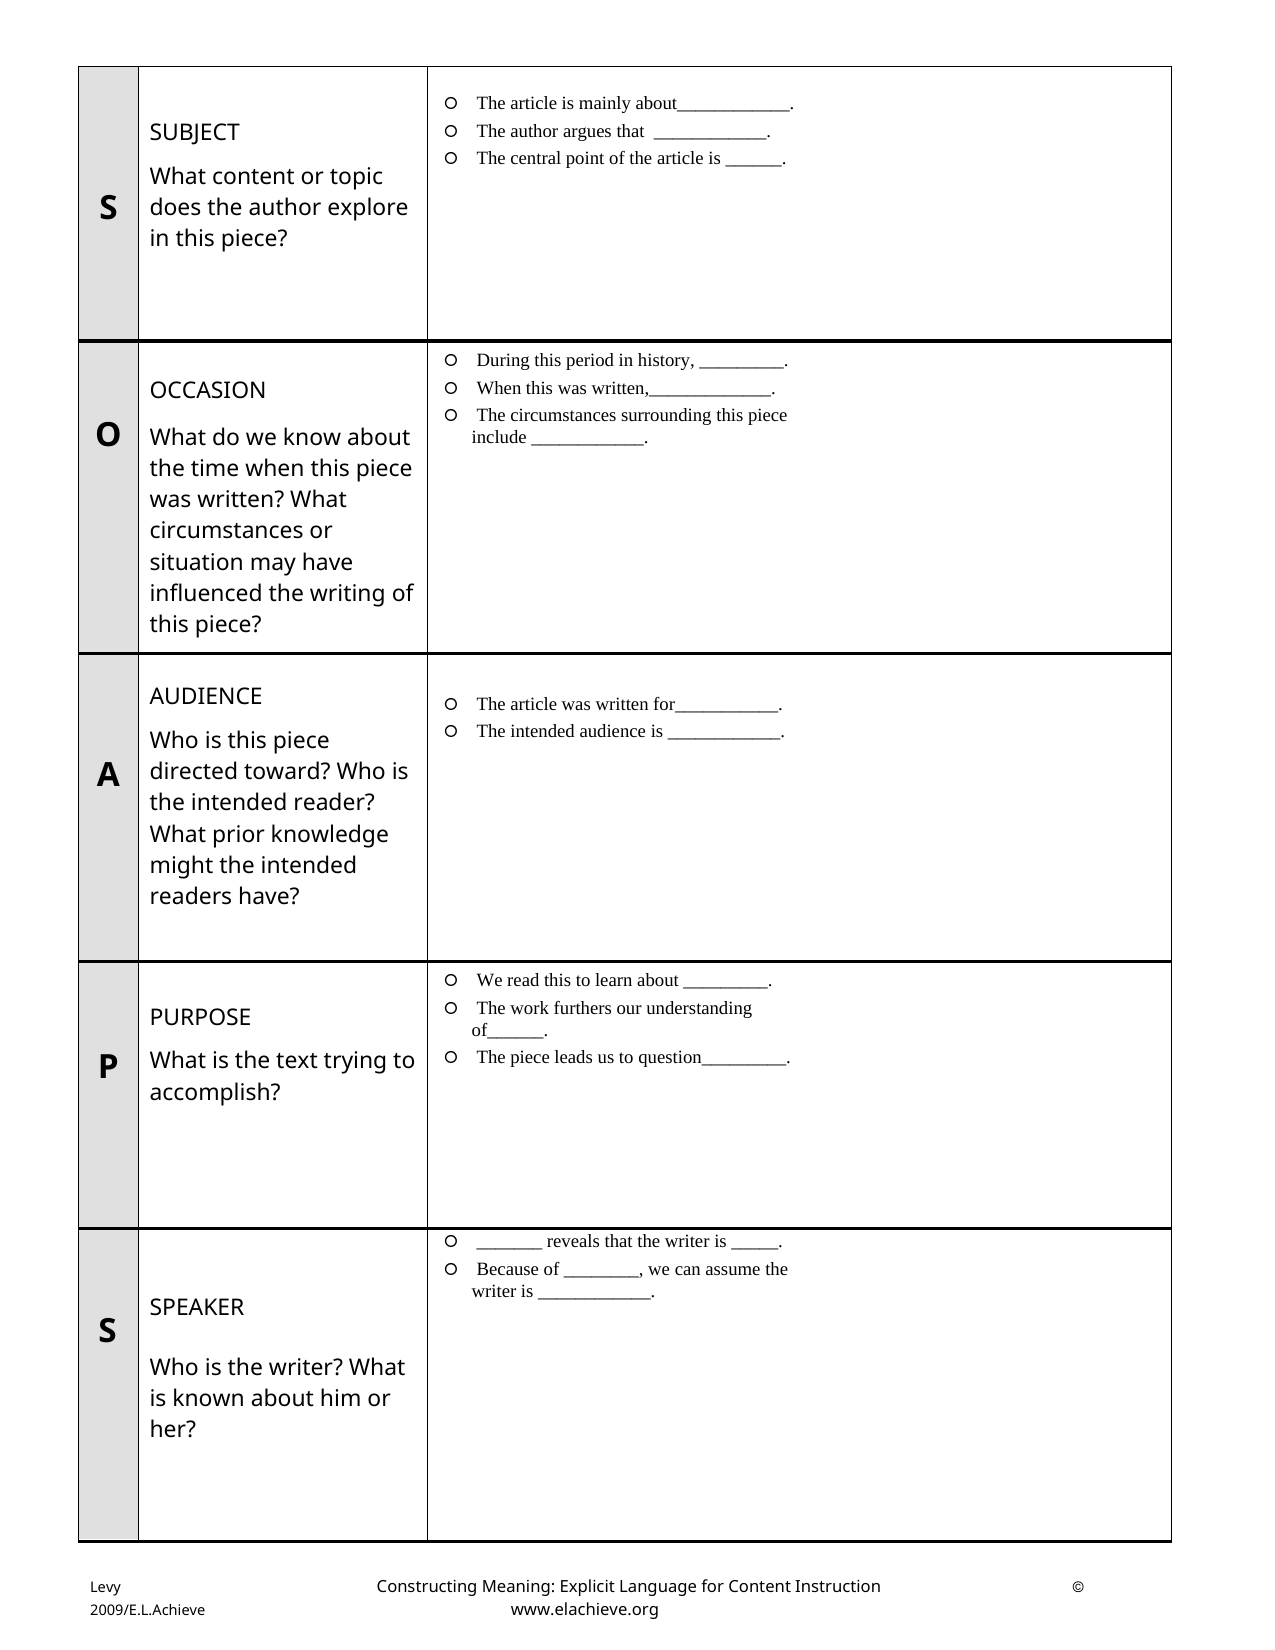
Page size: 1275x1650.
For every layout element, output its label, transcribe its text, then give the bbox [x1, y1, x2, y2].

table_cell [809, 343, 1171, 652]
table_cell The article was written for___________. The intended audience is ____________. [428, 655, 809, 960]
table_cell AUDIENCE Who is this piece directed toward? Who is the intended reader? What prior knowledge might the intended readers have? [139, 655, 427, 960]
table_cell During this period in history, _________. When this was written,_____________. The circumstances surrounding this piece include ____________. [428, 343, 809, 652]
table_header SUBJECT What content or topic does the author explore in this piece? [139, 67, 427, 339]
table_cell P [79, 963, 138, 1227]
table_cell [809, 963, 1171, 1227]
table_cell SPEAKER Who is the writer? What is known about him or her? [139, 1230, 427, 1539]
table_header [809, 67, 1171, 339]
table_cell _______ reveals that the writer is _____. Because of ________, we can assume the writer is ____________. [428, 1230, 809, 1539]
table_cell [809, 655, 1171, 960]
table_header S [79, 67, 138, 339]
table_header The article is mainly about____________. The author argues that ____________. The central point of the article is ______. [428, 67, 809, 339]
table_cell We read this to learn about _________. The work furthers our understanding of______. The piece leads us to question_________. [428, 963, 809, 1227]
table_cell PURPOSE What is the text trying to accomplish? [139, 963, 427, 1227]
table_cell OCCASION What do we know about the time when this piece was written? What circumstances or situation may have influenced the writing of this piece? [139, 343, 427, 652]
table_cell [809, 1230, 1171, 1539]
table_cell A [79, 655, 138, 960]
table_cell S [79, 1230, 138, 1539]
table_cell O [79, 343, 138, 652]
